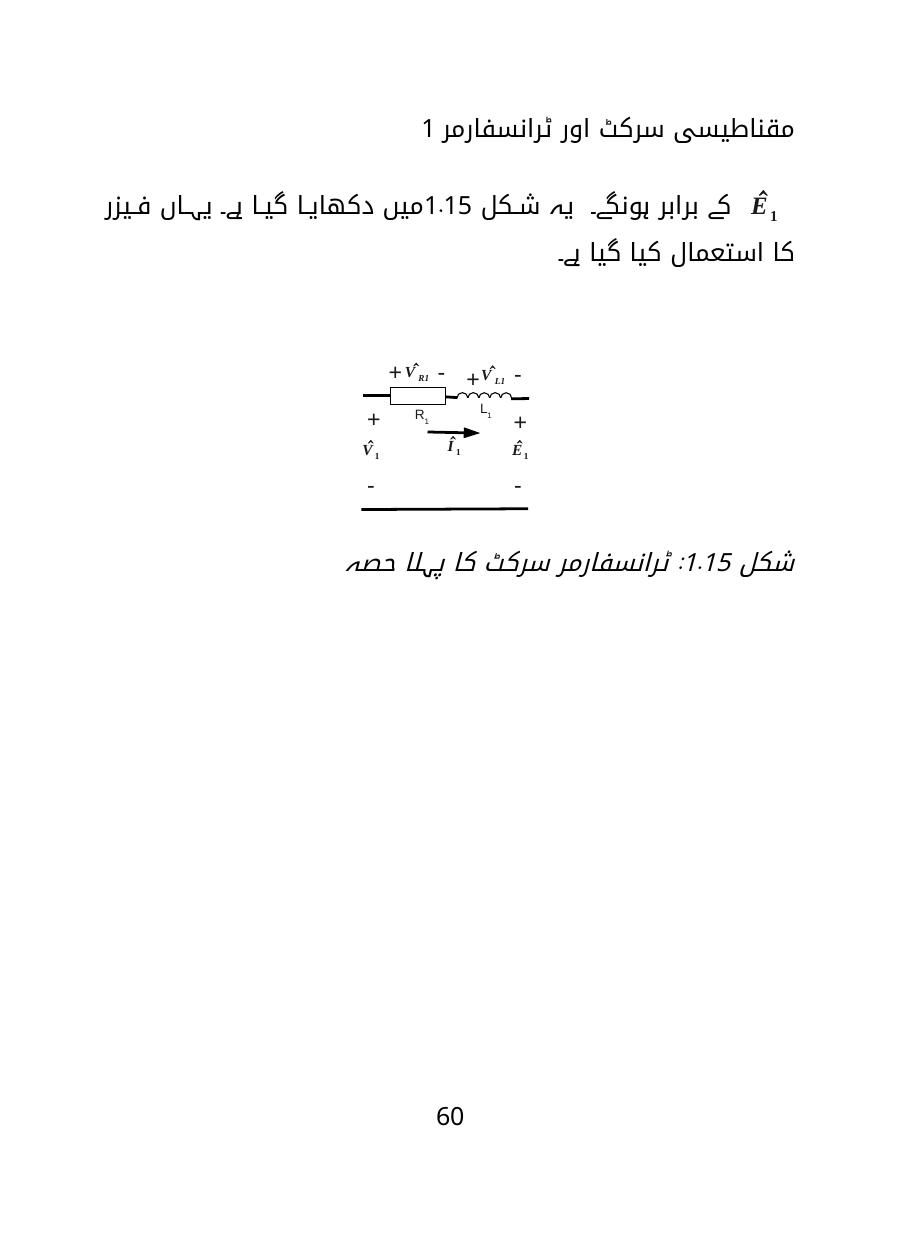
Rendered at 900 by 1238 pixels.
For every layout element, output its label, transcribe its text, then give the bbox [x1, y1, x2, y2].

text شکل 1.15: ٹرانسفارمر سرکٹ کا پہلا حصہ [106, 349, 794, 587]
text یوں پرائمری پر دئے گئے وولٹمیں سے کچھ وولٹمیں گھٹیں گے ، کچھ میں گھٹیں گے اور بقایا کے برابر ہونگے۔ یہ شکل 1.15میں دکھایا گیا ہے۔ یہاں فیزر کا استعمال کیا گیا ہے۔ [105, 182, 795, 277]
